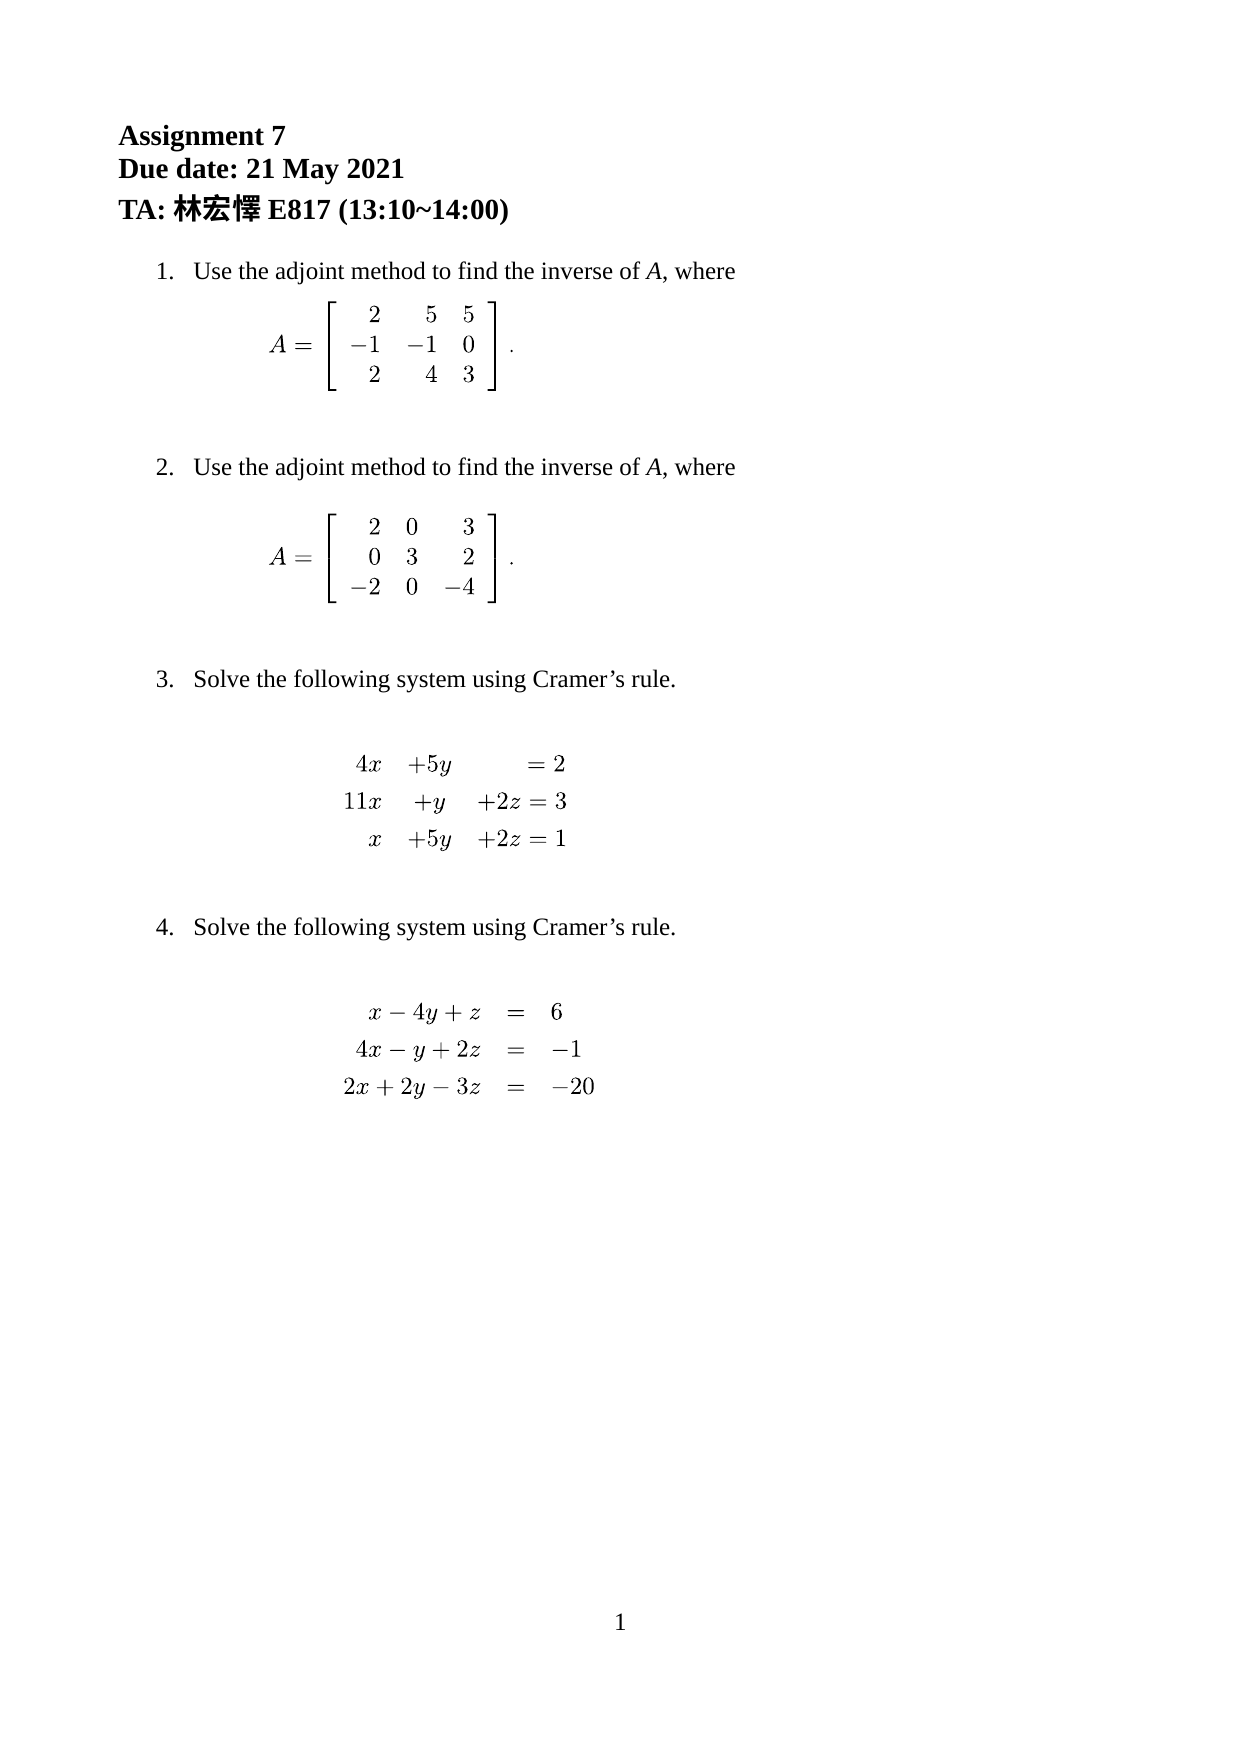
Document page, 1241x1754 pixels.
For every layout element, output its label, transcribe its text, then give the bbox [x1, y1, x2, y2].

list Use the adjoint method to find the inverse of A, where [156, 256, 1122, 285]
text Assignment 7 [118, 118, 1122, 152]
text TA: 林宏懌 E817 (13:10~14:00) [118, 185, 1122, 227]
text Due date: 21 May 2021 [118, 152, 1122, 185]
list Use the adjoint method to find the inverse of A, where [156, 452, 1122, 481]
list Solve the following system using Cramer’s rule. [156, 912, 1122, 941]
list Solve the following system using Cramer’s rule. [156, 664, 1122, 693]
